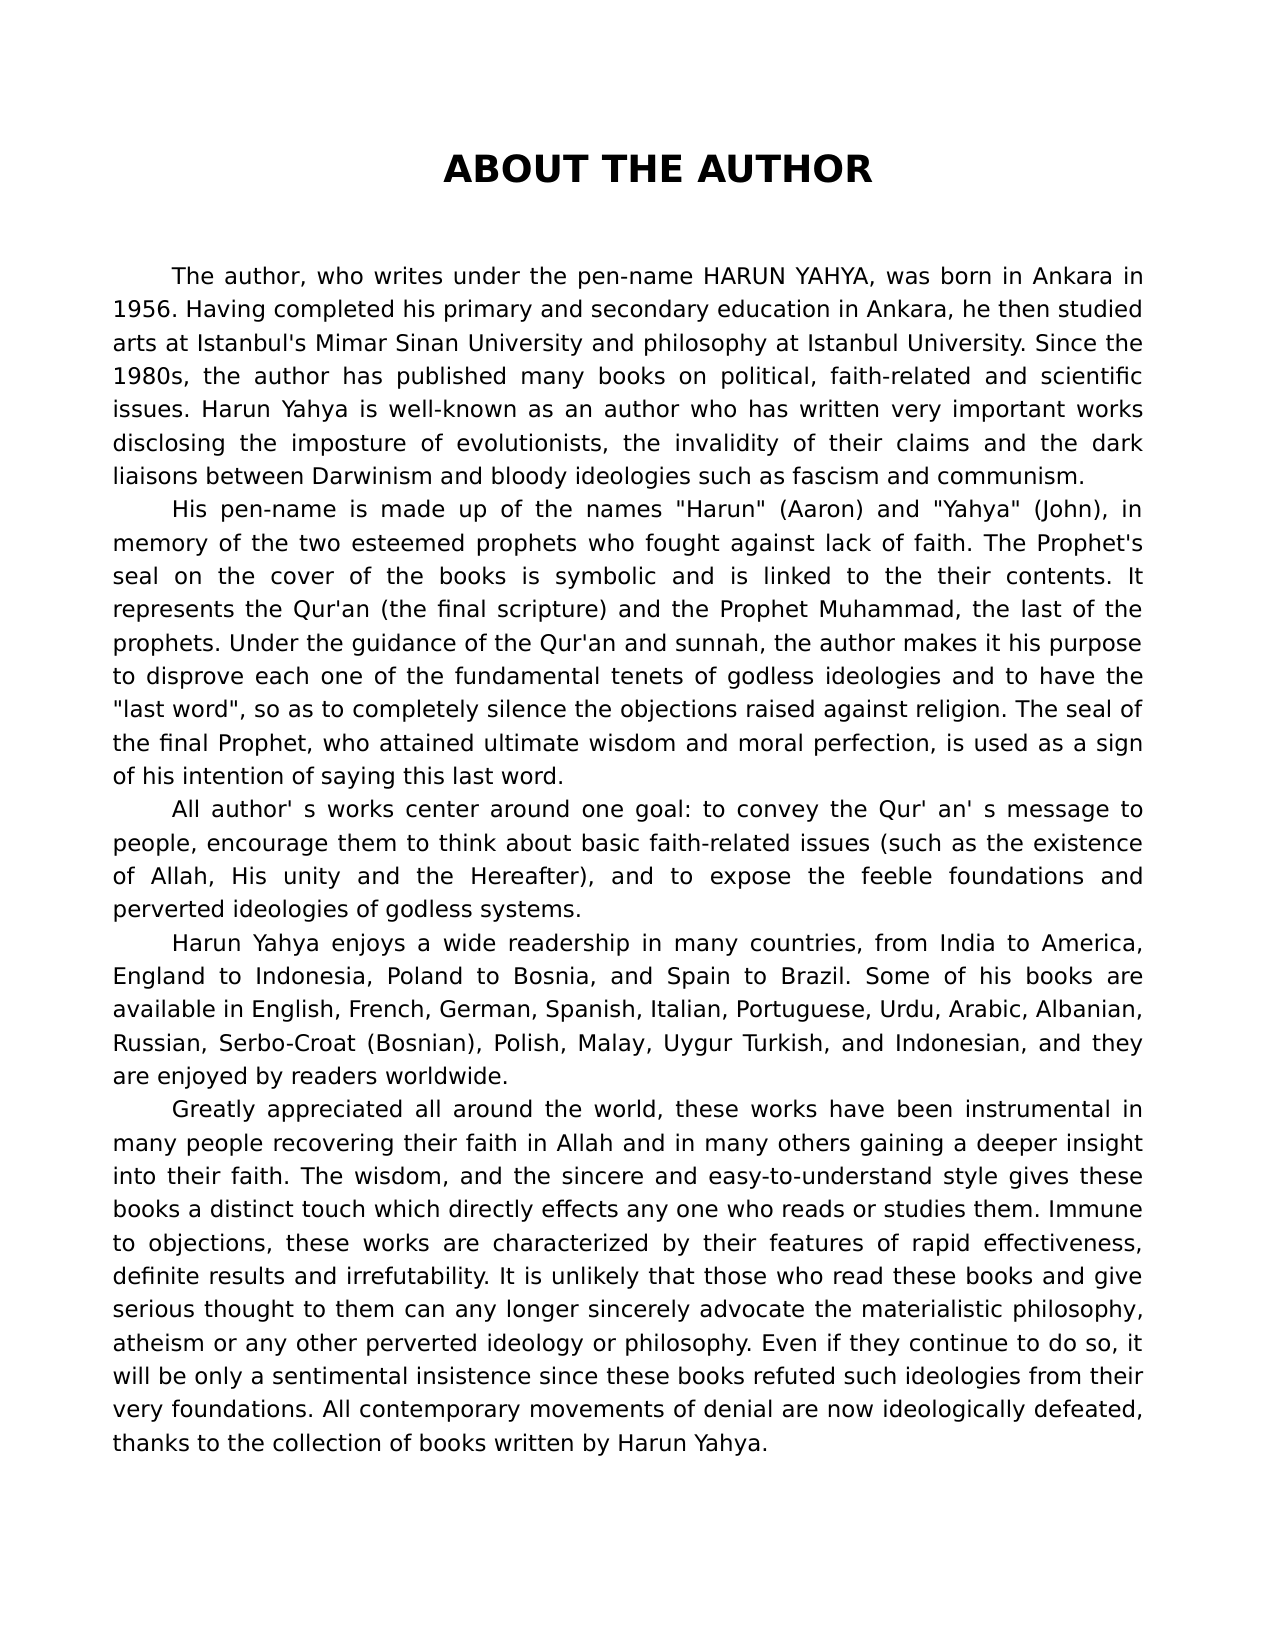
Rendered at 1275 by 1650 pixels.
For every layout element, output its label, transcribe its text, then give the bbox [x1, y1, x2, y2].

text His pen-name is made up of the names "Harun" (Aaron) and "Yahya" (John), in memory of the two esteemed prophets who fought against lack of faith. The Prophet's seal on the cover of the books is symbolic and is linked to the their contents. It represents the Qur'an (the final scripture) and the Prophet Muhammad, the last of the prophets. Under the guidance of the Qur'an and sunnah, the author makes it his purpose to disprove each one of the fundamental tenets of godless ideologies and to have the "last word", so as to completely silence the objections raised against religion. The seal of the final Prophet, who attained ultimate wisdom and moral perfection, is used as a sign of his intention of saying this last word. [112, 491, 1145, 791]
text Harun Yahya enjoys a wide readership in many countries, from India to America, England to Indonesia, Poland to Bosnia, and Spain to Brazil. Some of his books are available in English, French, German, Spanish, Italian, Portuguese, Urdu, Arabic, Albanian, Russian, Serbo-Croat (Bosnian), Polish, Malay, Uygur Turkish, and Indonesian, and they are enjoyed by readers worldwide. [112, 924, 1145, 1091]
text The author, who writes under the pen-name HARUN YAHYA, was born in Ankara in 1956. Having completed his primary and secondary education in Ankara, he then studied arts at Istanbul's Mimar Sinan University and philosophy at Istanbul University. Since the 1980s, the author has published many books on political, faith-related and scientific issues. Harun Yahya is well-known as an author who has written very important works disclosing the imposture of evolutionists, the invalidity of their claims and the dark liaisons between Darwinism and bloody ideologies such as fascism and communism. [112, 258, 1145, 491]
text Greatly appreciated all around the world, these works have been instrumental in many people recovering their faith in Allah and in many others gaining a deeper insight into their faith. The wisdom, and the sincere and easy-to-understand style gives these books a distinct touch which directly effects any one who reads or studies them. Immune to objections, these works are characterized by their features of rapid effectiveness, definite results and irrefutability. It is unlikely that those who read these books and give serious thought to them can any longer sincerely advocate the materialistic philosophy, atheism or any other perverted ideology or philosophy. Even if they continue to do so, it will be only a sentimental insistence since these books refuted such ideologies from their very foundations. All contemporary movements of denial are now ideologically defeated, thanks to the collection of books written by Harun Yahya. [112, 1091, 1145, 1458]
text About The Author [112, 148, 1145, 191]
text All author' s works center around one goal: to convey the Qur' an' s message to people, encourage them to think about basic faith-related issues (such as the existence of Allah, His unity and the Hereafter), and to expose the feeble foundations and perverted ideologies of godless systems. [112, 791, 1145, 924]
